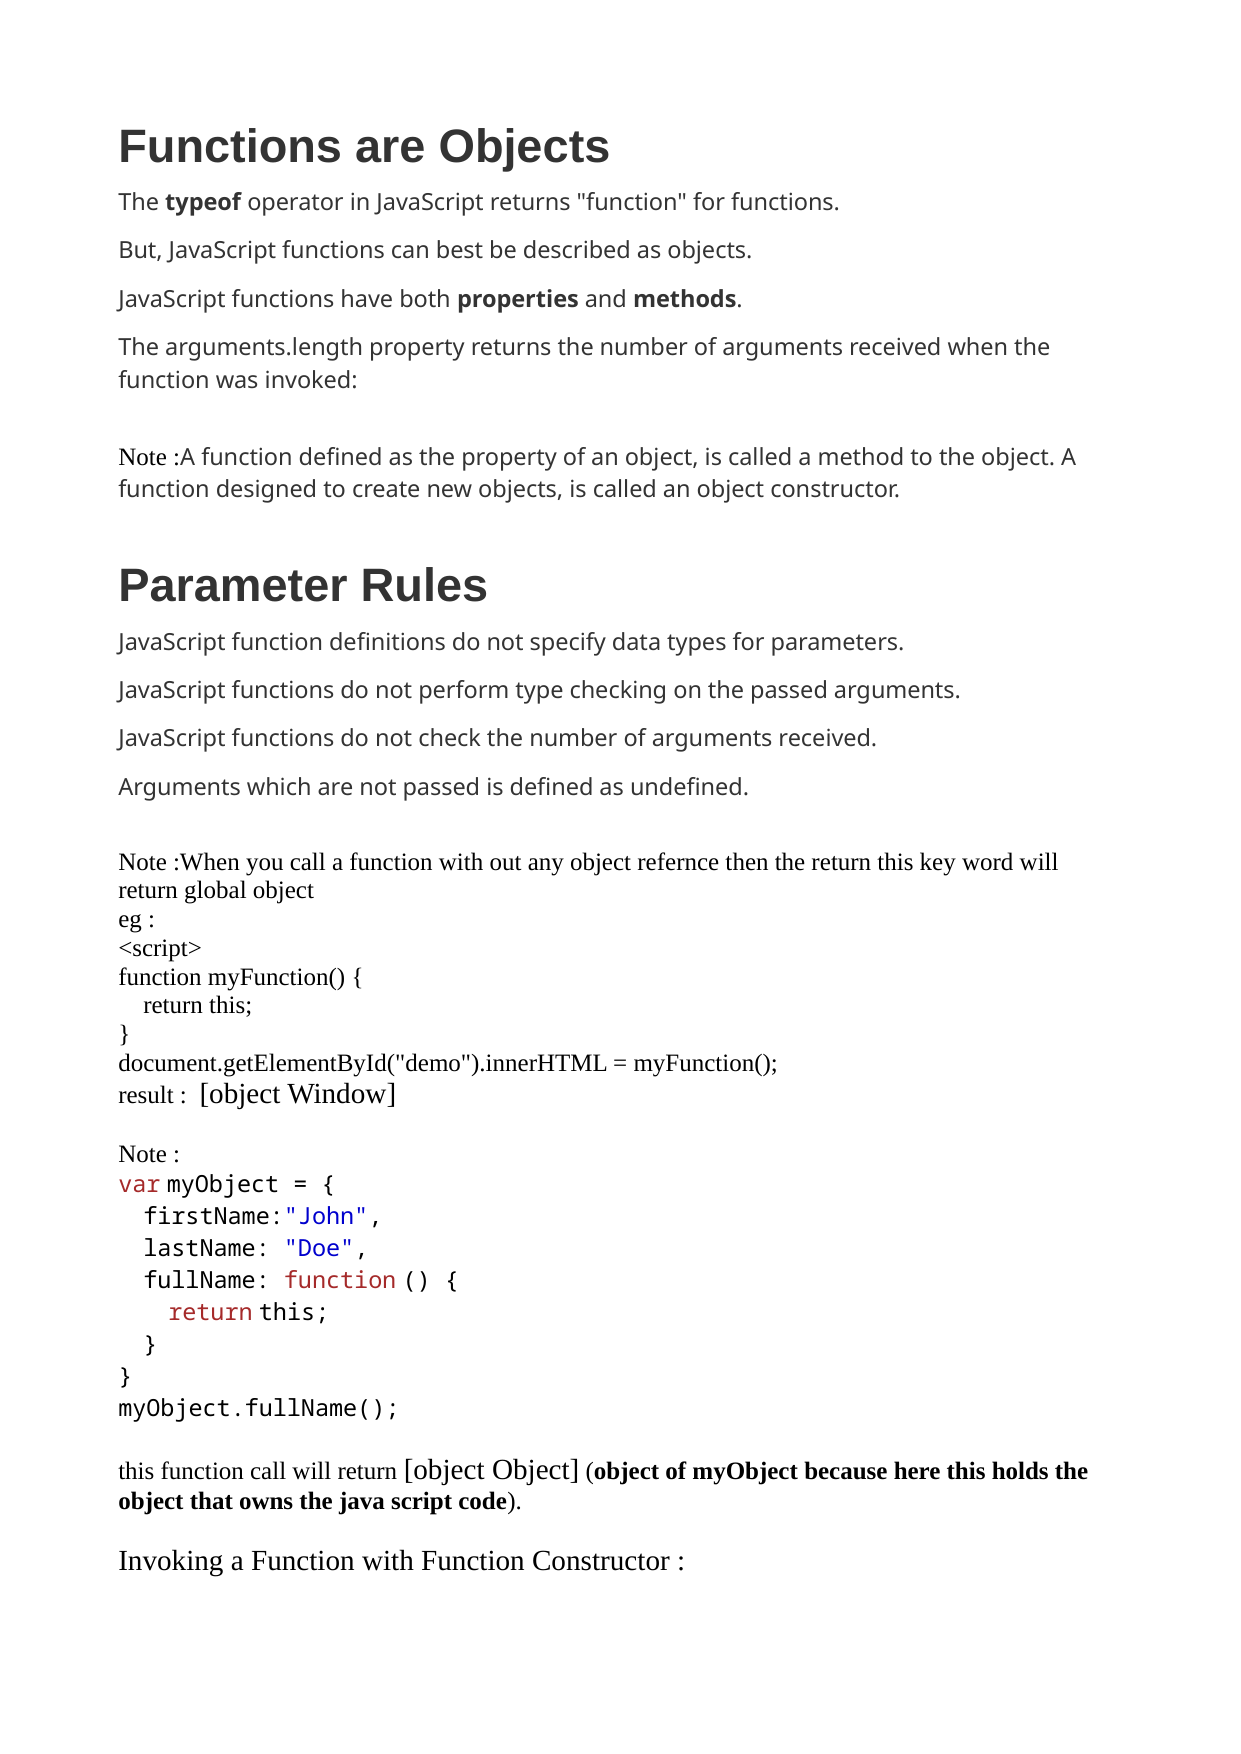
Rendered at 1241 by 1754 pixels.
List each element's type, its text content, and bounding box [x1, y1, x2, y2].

text this function call will return [object Object] (object of myObject because here this holds the object that owns the java script code). [118, 1452, 1122, 1514]
text The typeof operator in JavaScript returns "function" for functions. [118, 184, 1122, 217]
text return this; [118, 990, 1122, 1019]
text JavaScript functions do not check the number of arguments received. [118, 721, 1122, 754]
text var myObject = { firstName:"John", lastName: "Doe", fullName: function () { return this; } } myObject.fullName(); [118, 1168, 1122, 1423]
text JavaScript functions do not perform type checking on the passed arguments. [118, 672, 1122, 705]
text The arguments.length property returns the number of arguments received when the function was invoked: [118, 330, 1122, 396]
text Note :A function defined as the property of an object, is called a method to the object. A function designed to create new objects, is called an object constructor. [118, 440, 1122, 504]
text But, JavaScript functions can best be described as objects. [118, 233, 1122, 266]
text result : [object Window] [118, 1077, 1122, 1110]
text Arguments which are not passed is defined as undefined. [118, 769, 1122, 802]
text JavaScript function definitions do not specify data types for parameters. [118, 624, 1122, 657]
text document.getElementById("demo").innerHTML = myFunction(); [118, 1048, 1122, 1077]
subtitle Parameter Rules [118, 558, 1122, 612]
text Note :When you call a function with out any object refernce then the return this key word will return global object [118, 847, 1122, 904]
text Note : [118, 1139, 1122, 1168]
text function myFunction() { [118, 962, 1122, 990]
text Invoking a Function with Function Constructor : [118, 1543, 1122, 1577]
text JavaScript functions have both properties and methods. [118, 281, 1122, 314]
subtitle Functions are Objects [118, 118, 1122, 172]
text eg : [118, 904, 1122, 933]
text <script> [118, 933, 1122, 962]
text } [118, 1019, 1122, 1048]
